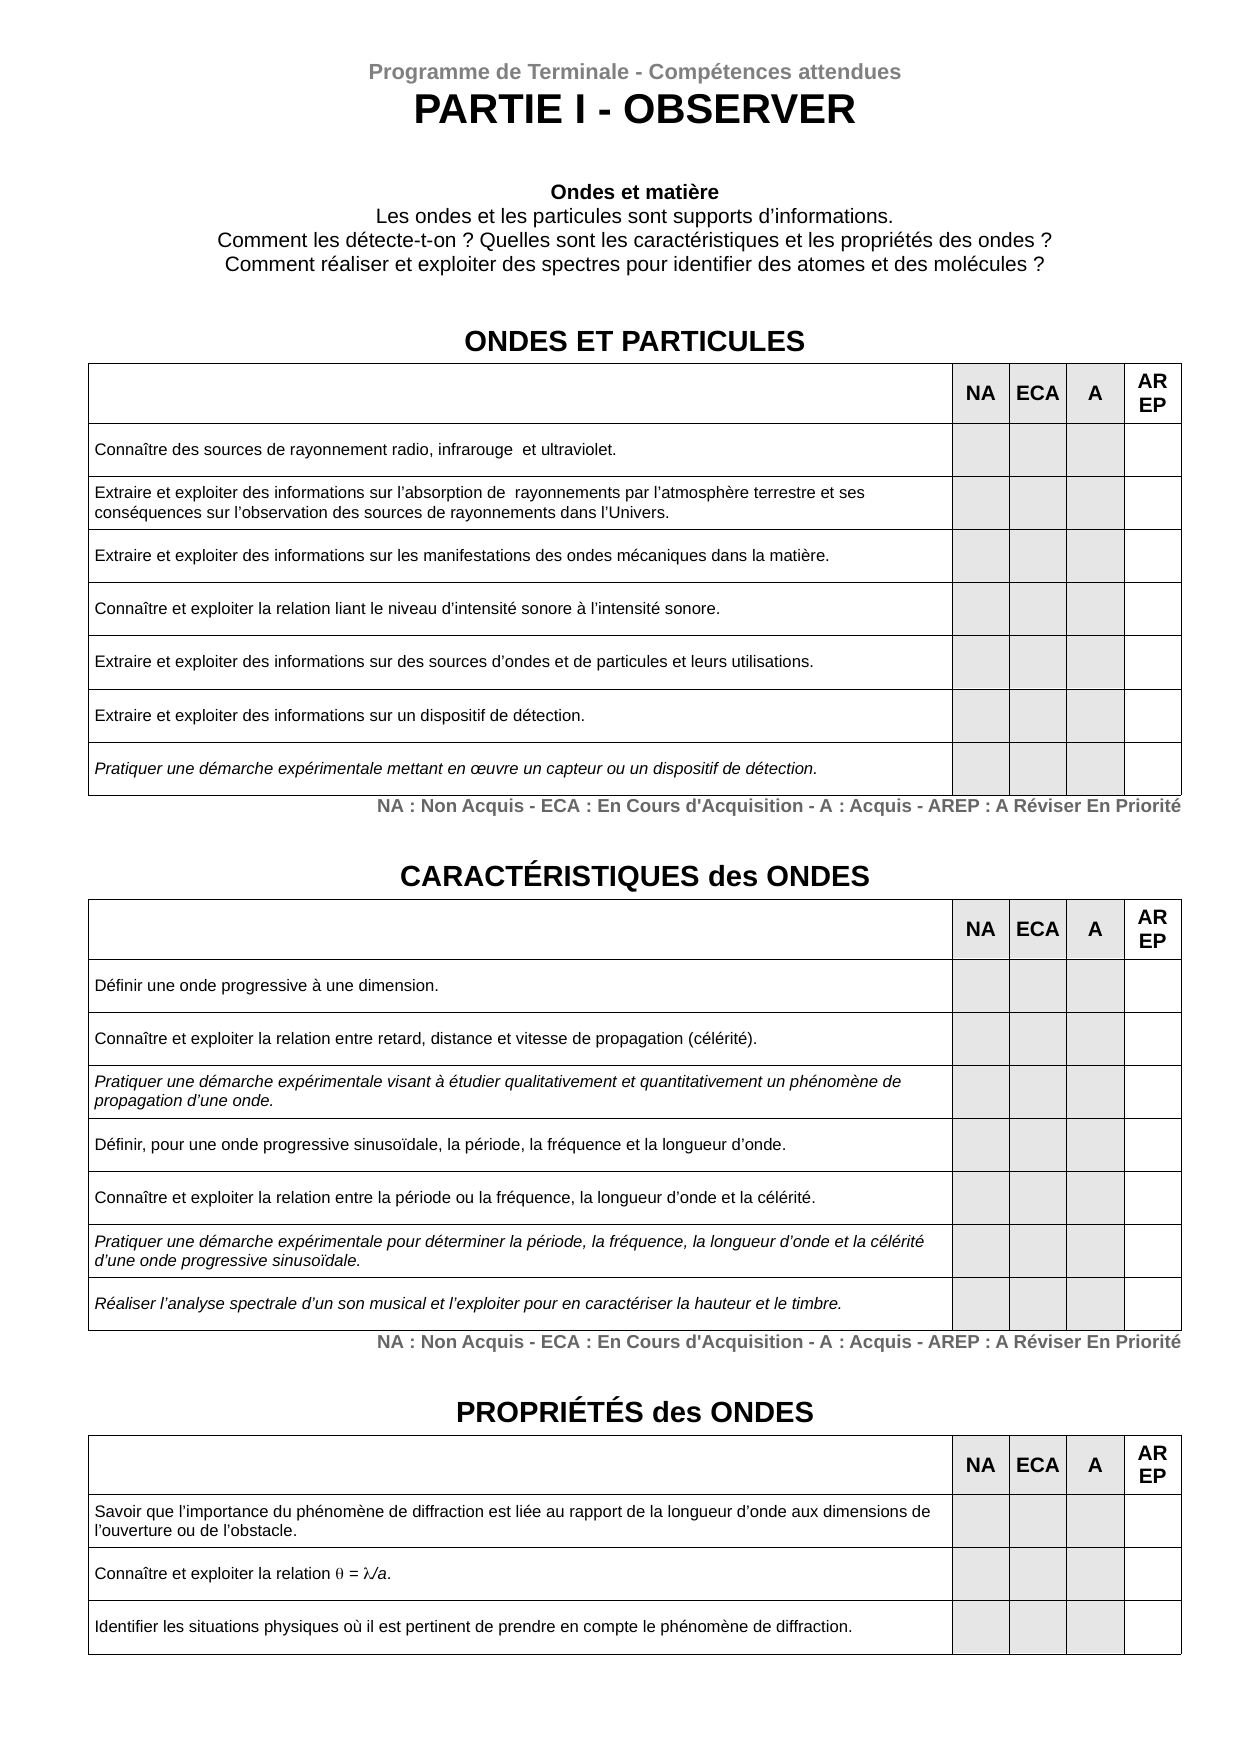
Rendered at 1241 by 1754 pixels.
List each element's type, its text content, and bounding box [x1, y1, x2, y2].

table_cell [1067, 1495, 1124, 1547]
table_cell [1125, 424, 1181, 476]
text Programme de Terminale - Compétences attendues [88, 59, 1181, 84]
table_cell Connaître et exploiter la relation liant le niveau d’intensité sonore à l’intensité sonore. [89, 583, 952, 635]
table_cell [953, 1548, 1009, 1600]
table_cell [1010, 1278, 1066, 1330]
table_cell [1125, 1225, 1181, 1277]
table_cell [1067, 1066, 1124, 1118]
table_cell [1010, 1172, 1066, 1224]
table_cell [1010, 743, 1066, 795]
table_cell [1125, 1495, 1181, 1547]
table_header AR EP [1125, 1436, 1181, 1494]
table_cell [1010, 1225, 1066, 1277]
table_cell [1010, 960, 1066, 1012]
text Les ondes et les particules sont supports d’informations. [88, 204, 1181, 228]
table_cell [1010, 1601, 1066, 1653]
table_cell [1125, 636, 1181, 688]
table_cell [1010, 636, 1066, 688]
text Comment réaliser et exploiter des spectres pour identifier des atomes et des molécules ? [88, 252, 1181, 276]
table_cell [1067, 583, 1124, 635]
table_cell [1010, 424, 1066, 476]
table_cell [1067, 1013, 1124, 1065]
table_cell [1067, 1278, 1124, 1330]
table_cell [953, 1066, 1009, 1118]
table_cell Définir une onde progressive à une dimension. [89, 960, 952, 1012]
table_header ECA [1010, 364, 1066, 423]
table_cell [953, 1119, 1009, 1171]
table_cell [953, 1172, 1009, 1224]
table_cell [1125, 1548, 1181, 1600]
text Ondes et matière [88, 180, 1181, 204]
table_cell [1125, 1172, 1181, 1224]
table_cell Extraire et exploiter des informations sur des sources d’ondes et de particules et leurs utilisations. [89, 636, 952, 688]
table_cell Extraire et exploiter des informations sur l’absorption de rayonnements par l’atmosphère terrestre et ses conséquences sur l’observation des sources de rayonnements dans l’Univers. [89, 477, 952, 529]
table_header AR EP [1125, 364, 1181, 423]
table_cell Définir, pour une onde progressive sinusoïdale, la période, la fréquence et la longueur d’onde. [89, 1119, 952, 1171]
table_cell Pratiquer une démarche expérimentale mettant en œuvre un capteur ou un dispositif de détection. [89, 743, 952, 795]
table_cell [1125, 583, 1181, 635]
table_cell [953, 1013, 1009, 1065]
table_cell [1067, 1225, 1124, 1277]
table_cell [1010, 1066, 1066, 1118]
table_cell [953, 960, 1009, 1012]
table_cell [1067, 530, 1124, 582]
table_header NA [953, 1436, 1009, 1494]
table_cell [1067, 960, 1124, 1012]
table_cell [1010, 1119, 1066, 1171]
text NA : Non Acquis - ECA : En Cours d'Acquisition - A : Acquis - AREP : A Réviser En Priorité [88, 1331, 1181, 1352]
table_header [89, 900, 952, 958]
table_cell [1067, 636, 1124, 688]
table_header NA [953, 900, 1009, 958]
table_header A [1067, 900, 1124, 958]
table_cell [1010, 690, 1066, 742]
table_cell [1125, 743, 1181, 795]
table_cell [953, 1495, 1009, 1547]
table_header NA [953, 364, 1009, 423]
table_cell Extraire et exploiter des informations sur un dispositif de détection. [89, 690, 952, 742]
table_cell [1067, 1119, 1124, 1171]
table_cell [1010, 1548, 1066, 1600]
text Propriétés des ondes [88, 1395, 1181, 1429]
table_cell Connaître et exploiter la relation entre retard, distance et vitesse de propagation (célérité). [89, 1013, 952, 1065]
table_cell [1125, 477, 1181, 529]
table_cell [1067, 1172, 1124, 1224]
table_cell [1067, 424, 1124, 476]
table_cell [1125, 690, 1181, 742]
table_cell [1125, 530, 1181, 582]
table_header ECA [1010, 1436, 1066, 1494]
table_cell [1067, 1548, 1124, 1600]
table_cell [1010, 1495, 1066, 1547]
table_header ECA [1010, 900, 1066, 958]
table_cell Connaître des sources de rayonnement radio, infrarouge et ultraviolet. [89, 424, 952, 476]
table_cell Extraire et exploiter des informations sur les manifestations des ondes mécaniques dans la matière. [89, 530, 952, 582]
table_cell [1010, 1013, 1066, 1065]
table_cell [953, 530, 1009, 582]
table_cell Pratiquer une démarche expérimentale pour déterminer la période, la fréquence, la longueur d’onde et la célérité d’une onde progressive sinusoïdale. [89, 1225, 952, 1277]
table_cell [1125, 1013, 1181, 1065]
table_cell [1125, 1601, 1181, 1653]
table_header AR EP [1125, 900, 1181, 958]
text NA : Non Acquis - ECA : En Cours d'Acquisition - A : Acquis - AREP : A Réviser En Priorité [88, 796, 1181, 816]
table_cell [953, 424, 1009, 476]
table_header A [1067, 1436, 1124, 1494]
table_cell [953, 583, 1009, 635]
table_cell [1125, 1066, 1181, 1118]
table_cell Réaliser l’analyse spectrale d’un son musical et l’exploiter pour en caractériser la hauteur et le timbre. [89, 1278, 952, 1330]
text ONDES et PARTICULES [88, 324, 1181, 357]
table_cell Connaître et exploiter la relation entre la période ou la fréquence, la longueur d’onde et la célérité. [89, 1172, 952, 1224]
table_cell [953, 636, 1009, 688]
table_cell Identifier les situations physiques où il est pertinent de prendre en compte le phénomène de diffraction. [89, 1601, 952, 1653]
table_header A [1067, 364, 1124, 423]
table_cell [1010, 530, 1066, 582]
table_cell [1010, 583, 1066, 635]
text Caractéristiques des ondes [88, 859, 1181, 893]
table_cell Pratiquer une démarche expérimentale visant à étudier qualitativement et quantitativement un phénomène de propagation d’une onde. [89, 1066, 952, 1118]
table_cell [953, 743, 1009, 795]
table_cell [1125, 1119, 1181, 1171]
table_cell [1010, 477, 1066, 529]
text PARTIE I - Observer [88, 84, 1181, 132]
text Comment les détecte-t-on ? Quelles sont les caractéristiques et les propriétés des ondes ? [88, 228, 1181, 252]
table_cell [953, 477, 1009, 529]
table_cell [1067, 1601, 1124, 1653]
table_cell Connaître et exploiter la relation  = /a. [89, 1548, 952, 1600]
table_cell [1125, 960, 1181, 1012]
table_cell [1125, 1278, 1181, 1330]
table_cell [953, 1225, 1009, 1277]
table_cell Savoir que l’importance du phénomène de diffraction est liée au rapport de la longueur d’onde aux dimensions de l’ouverture ou de l’obstacle. [89, 1495, 952, 1547]
table_cell [953, 1278, 1009, 1330]
table_header [89, 1436, 952, 1494]
table_cell [1067, 690, 1124, 742]
table_cell [1067, 743, 1124, 795]
table_cell [1067, 477, 1124, 529]
table_cell [953, 690, 1009, 742]
table_header [89, 364, 952, 423]
table_cell [953, 1601, 1009, 1653]
